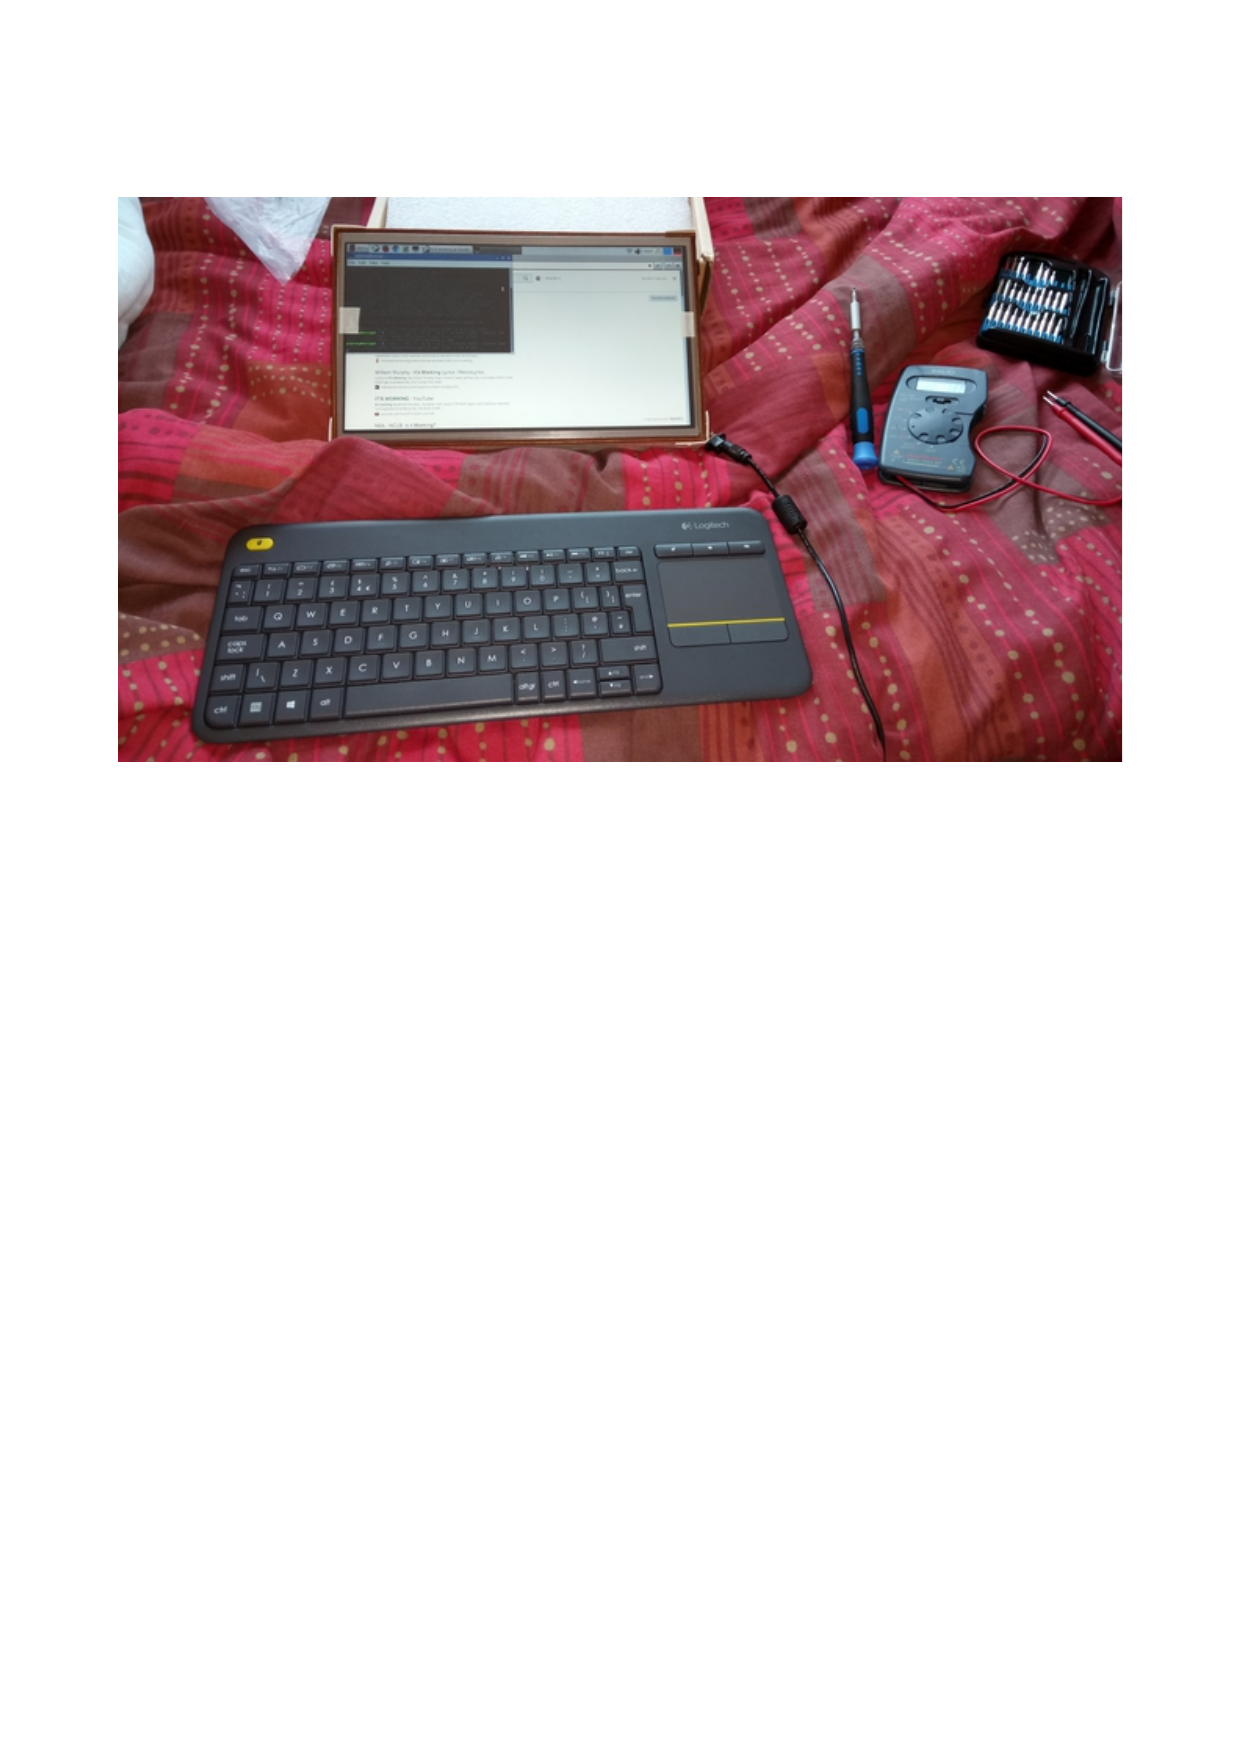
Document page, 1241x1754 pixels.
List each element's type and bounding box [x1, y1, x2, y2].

picture [118, 197, 1123, 762]
